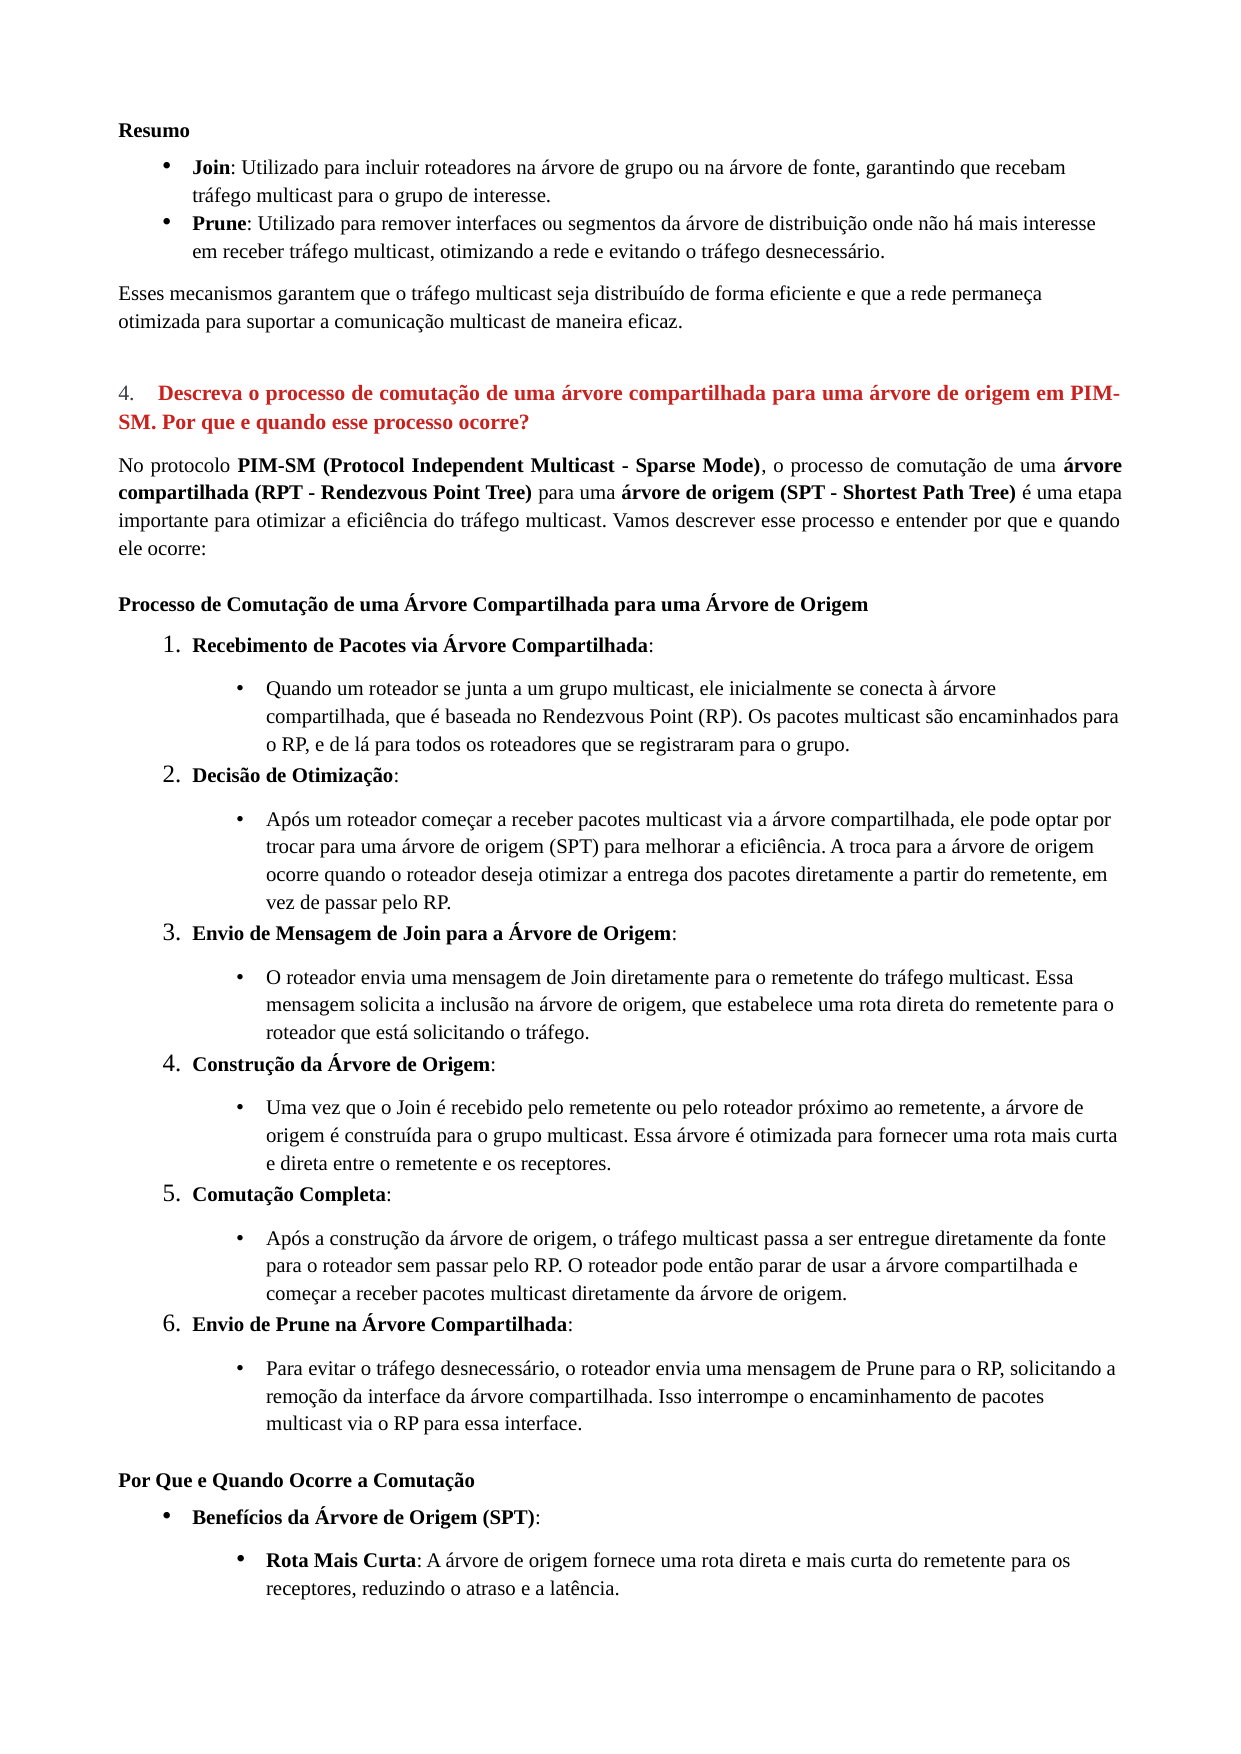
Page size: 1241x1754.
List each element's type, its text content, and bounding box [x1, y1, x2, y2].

text 4. Descreva o processo de comutação de uma árvore compartilhada para uma árvore de origem em PIM-SM. Por que e quando esse processo ocorre? [118, 351, 1122, 434]
list Rota Mais Curta: A árvore de origem fornece uma rota direta e mais curta do remetente para os receptores, reduzindo o atraso e a latência. [236, 1548, 1122, 1600]
list Recebimento de Pacotes via Árvore Compartilhada: [162, 629, 1122, 657]
list Envio de Mensagem de Join para a Árvore de Origem: [162, 917, 1122, 946]
list Após a construção da árvore de origem, o tráfego multicast passa a ser entregue diretamente da fonte para o roteador sem passar pelo RP. O roteador pode então parar de usar a árvore compartilhada e começar a receber pacotes multicast diretamente da árvore de origem. [236, 1226, 1122, 1305]
list Construção da Árvore de Origem: [162, 1048, 1122, 1076]
subtitle Processo de Comutação de uma Árvore Compartilhada para uma Árvore de Origem [118, 592, 1122, 616]
text No protocolo PIM-SM (Protocol Independent Multicast - Sparse Mode), o processo de comutação de uma árvore compartilhada (RPT - Rendezvous Point Tree) para uma árvore de origem (SPT - Shortest Path Tree) é uma etapa importante para otimizar a eficiência do tráfego multicast. Vamos descrever esse processo e entender por que e quando ele ocorre: [118, 453, 1122, 559]
list Benefícios da Árvore de Origem (SPT): [162, 1504, 1122, 1529]
list Para evitar o tráfego desnecessário, o roteador envia uma mensagem de Prune para o RP, solicitando a remoção da interface da árvore compartilhada. Isso interrompe o encaminhamento de pacotes multicast via o RP para essa interface. [236, 1356, 1122, 1435]
list Uma vez que o Join é recebido pelo remetente ou pelo roteador próximo ao remetente, a árvore de origem é construída para o grupo multicast. Essa árvore é otimizada para fornecer uma rota mais curta e direta entre o remetente e os receptores. [236, 1095, 1122, 1174]
list Prune: Utilizado para remover interfaces ou segmentos da árvore de distribuição onde não há mais interesse em receber tráfego multicast, otimizando a rede e evitando o tráfego desnecessário. [162, 211, 1122, 263]
subtitle Por Que e Quando Ocorre a Comutação [118, 1468, 1122, 1492]
list O roteador envia uma mensagem de Join diretamente para o remetente do tráfego multicast. Essa mensagem solicita a inclusão na árvore de origem, que estabelece uma rota direta do remetente para o roteador que está solicitando o tráfego. [236, 965, 1122, 1044]
list Após um roteador começar a receber pacotes multicast via a árvore compartilhada, ele pode optar por trocar para uma árvore de origem (SPT) para melhorar a eficiência. A troca para a árvore de origem ocorre quando o roteador deseja otimizar a entrega dos pacotes diretamente a partir do remetente, em vez de passar pelo RP. [236, 807, 1122, 914]
list Decisão de Otimização: [162, 759, 1122, 788]
list Join: Utilizado para incluir roteadores na árvore de grupo ou na árvore de fonte, garantindo que recebam tráfego multicast para o grupo de interesse. [162, 155, 1122, 207]
subtitle Resumo [118, 118, 1122, 142]
text Esses mecanismos garantem que o tráfego multicast seja distribuído de forma eficiente e que a rede permaneça otimizada para suportar a comunicação multicast de maneira eficaz. [118, 281, 1122, 333]
list Envio de Prune na Árvore Compartilhada: [162, 1308, 1122, 1337]
list Comutação Completa: [162, 1178, 1122, 1207]
list Quando um roteador se junta a um grupo multicast, ele inicialmente se conecta à árvore compartilhada, que é baseada no Rendezvous Point (RP). Os pacotes multicast são encaminhados para o RP, e de lá para todos os roteadores que se registraram para o grupo. [236, 676, 1122, 756]
